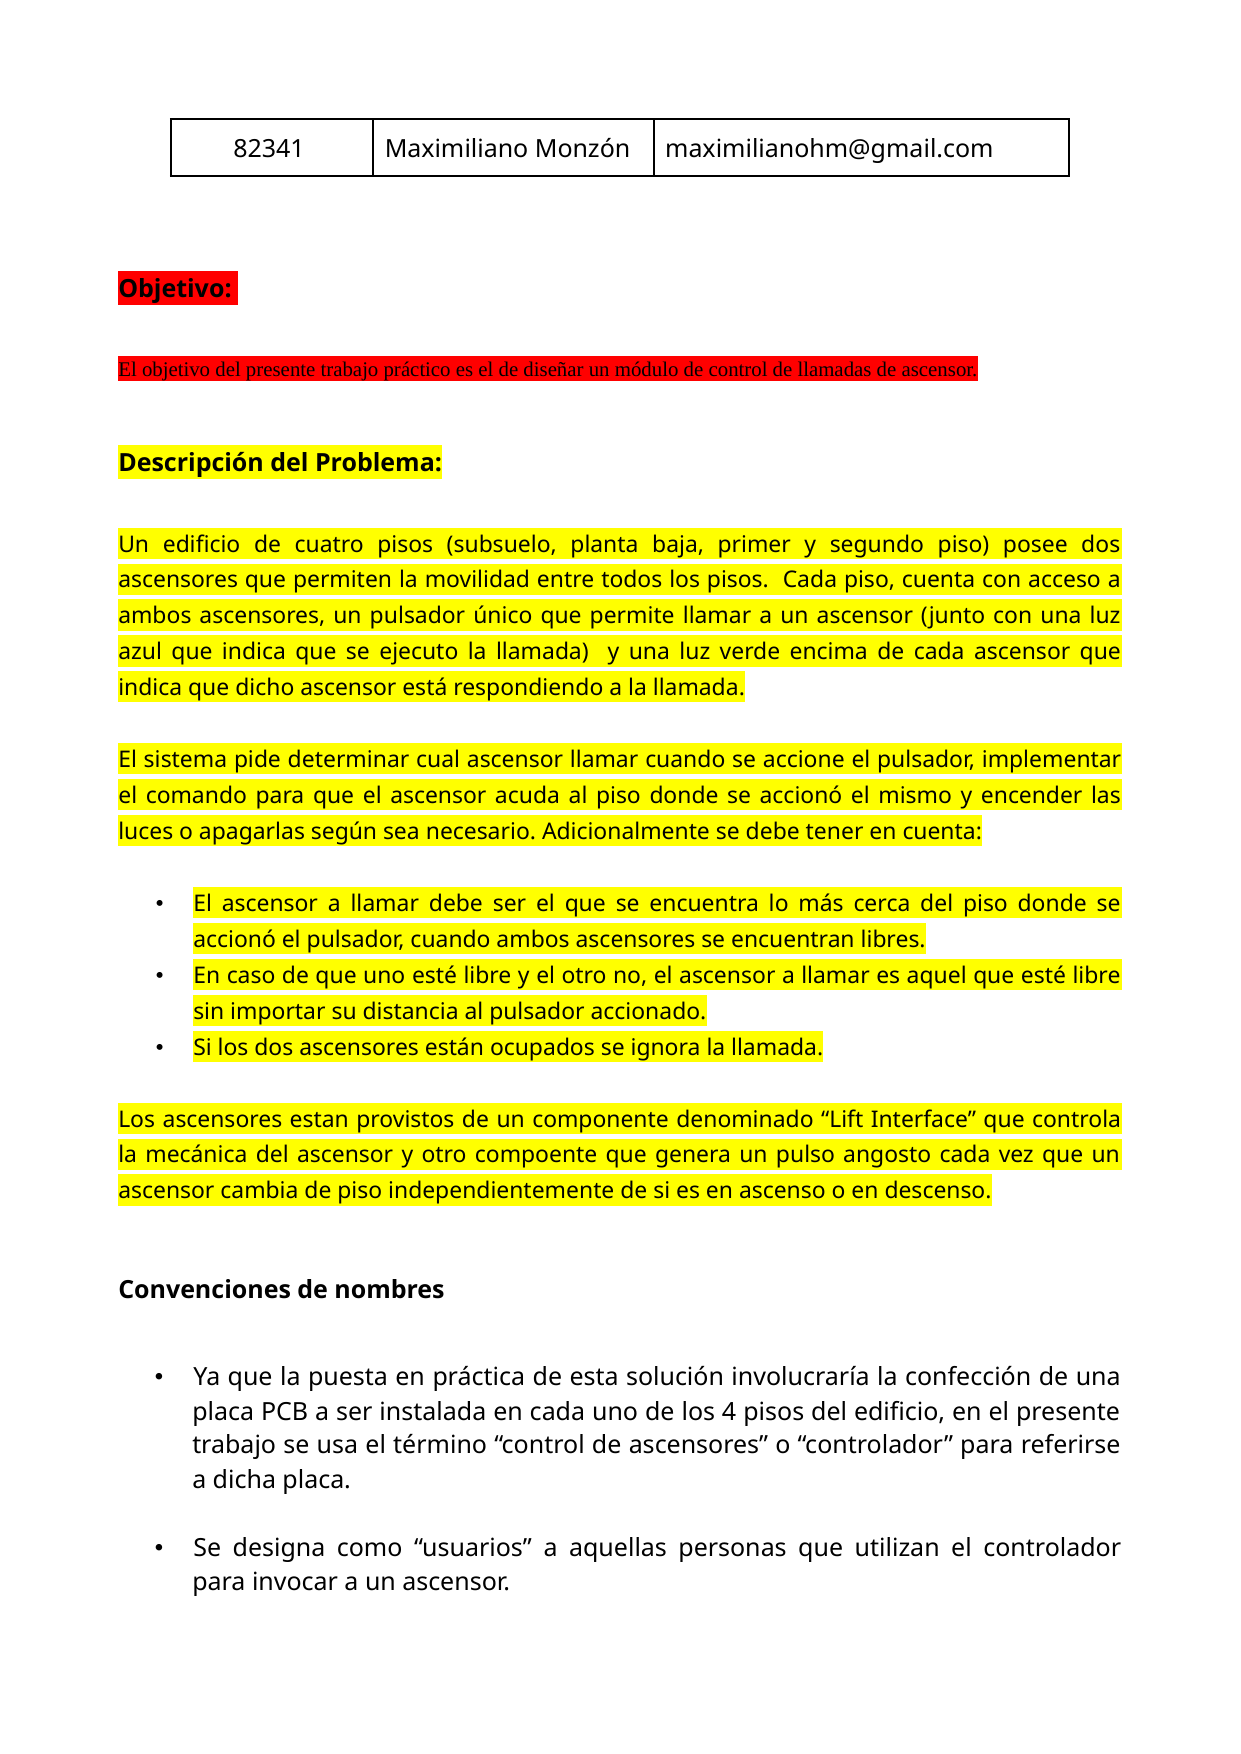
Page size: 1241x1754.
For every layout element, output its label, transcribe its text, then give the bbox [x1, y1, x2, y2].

subtitle Objetivo: [118, 271, 1122, 305]
text El objetivo del presente trabajo práctico es el de diseñar un módulo de control de llamadas de ascensor. [118, 356, 1122, 381]
text Un edificio de cuatro pisos (subsuelo, planta baja, primer y segundo piso) posee dos ascensores que permiten la movilidad entre todos los pisos. Cada piso, cuenta con acceso a ambos ascensores, un pulsador único que permite llamar a un ascensor (junto con una luz azul que indica que se ejecuto la llamada) y una luz verde encima de cada ascensor que indica que dicho ascensor está respondiendo a la llamada. [118, 527, 1122, 702]
list Si los dos ascensores están ocupados se ignora la llamada. [156, 1031, 1122, 1062]
subtitle Descripción del Problema: [118, 445, 1122, 479]
subtitle Convenciones de nombres [118, 1271, 1122, 1305]
list El ascensor a llamar debe ser el que se encuentra lo más cerca del piso donde se accionó el pulsador, cuando ambos ascensores se encuentran libres. [156, 887, 1122, 954]
table_cell maximilianohm@gmail.com [655, 120, 1068, 175]
table_cell Maximiliano Monzón [374, 120, 653, 175]
list Ya que la puesta en práctica de esta solución involucraría la confección de una placa PCB a ser instalada en cada uno de los 4 pisos del edificio, en el presente trabajo se usa el término “control de ascensores” o “controlador” para referirse a dicha placa. [154, 1359, 1122, 1495]
text El sistema pide determinar cual ascensor llamar cuando se accione el pulsador, implementar el comando para que el ascensor acuda al piso donde se accionó el mismo y encender las luces o apagarlas según sea necesario. Adicionalmente se debe tener en cuenta: [118, 743, 1122, 846]
text Los ascensores estan provistos de un componente denominado “Lift Interface” que controla la mecánica del ascensor y otro compoente que genera un pulso angosto cada vez que un ascensor cambia de piso independientemente de si es en ascenso o en descenso. [118, 1102, 1122, 1206]
table_cell 82341 [172, 120, 372, 175]
list En caso de que uno esté libre y el otro no, el ascensor a llamar es aquel que esté libre sin importar su distancia al pulsador accionado. [156, 959, 1122, 1026]
list Se designa como “usuarios” a aquellas personas que utilizan el controlador para invocar a un ascensor. [154, 1529, 1122, 1597]
